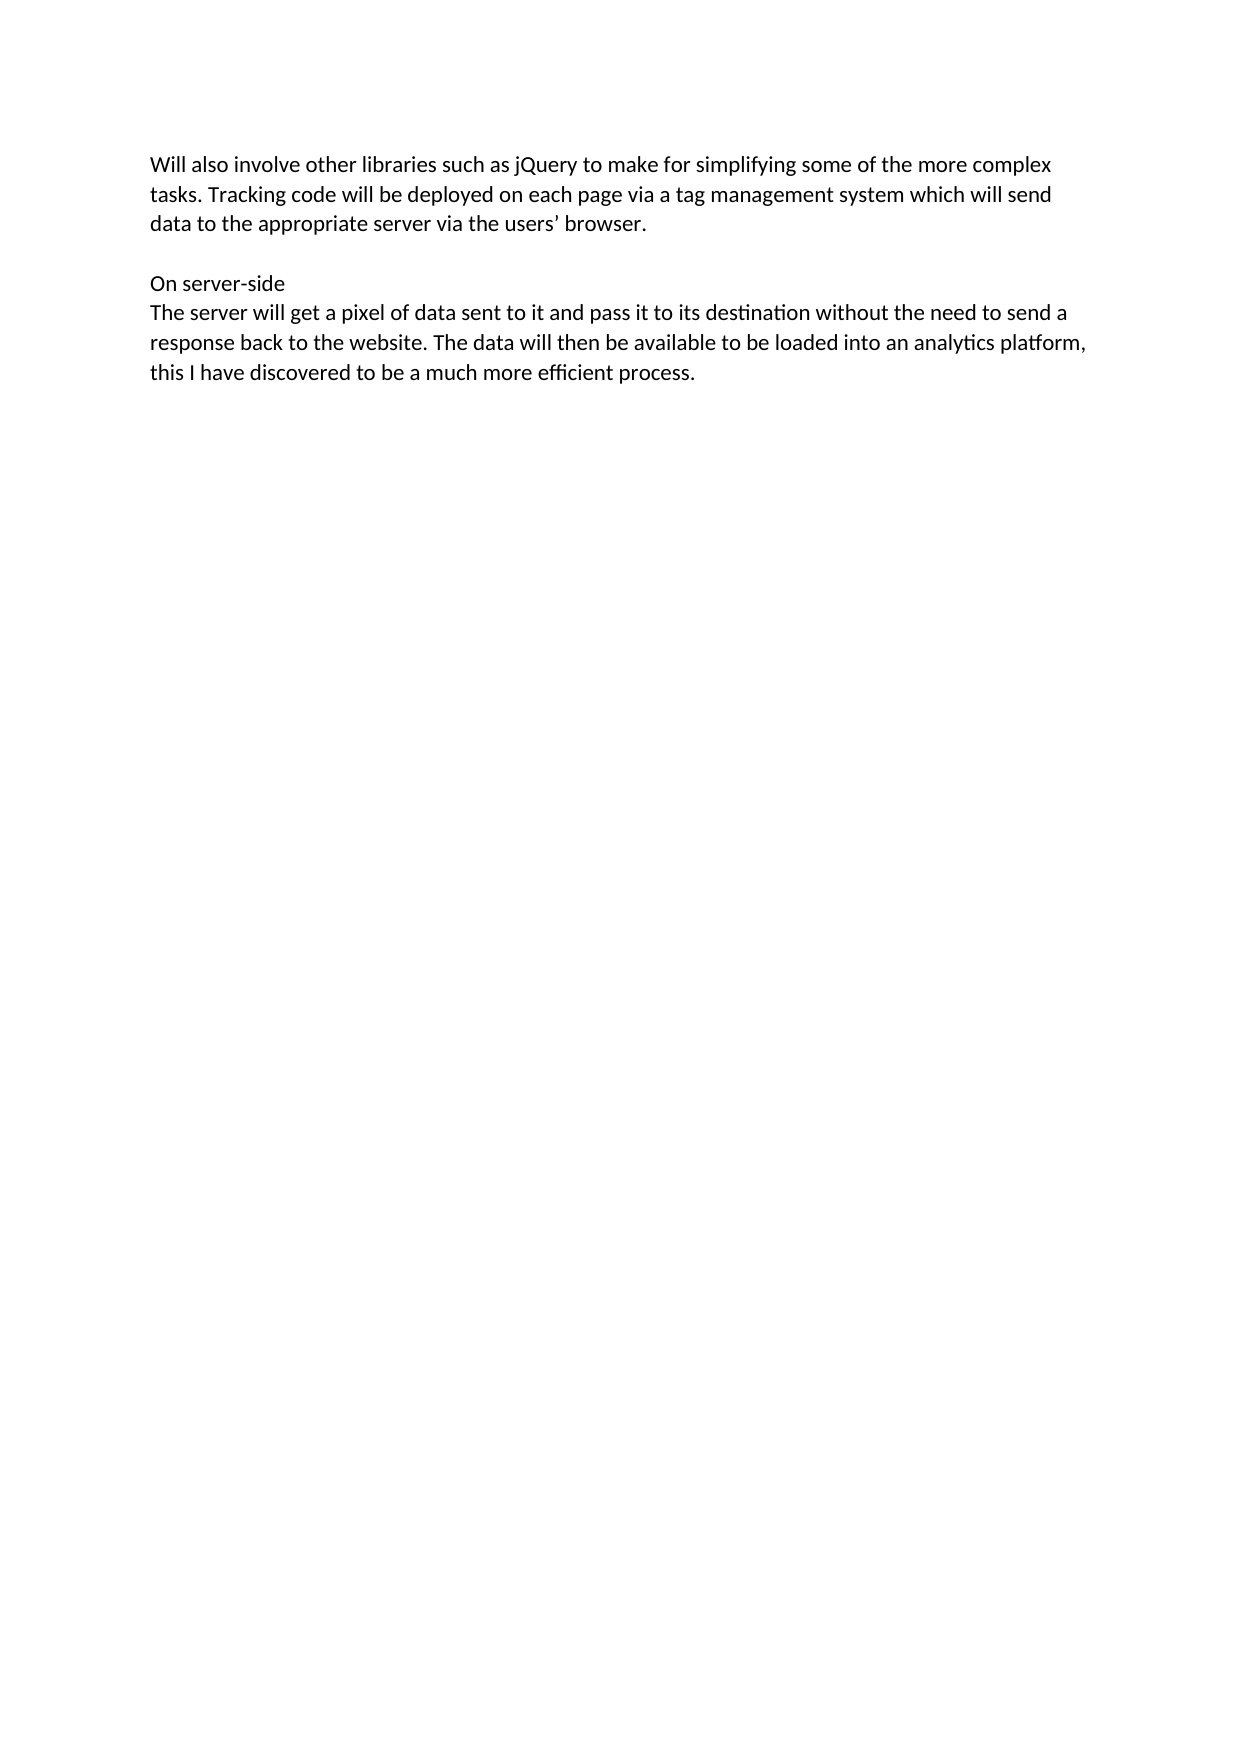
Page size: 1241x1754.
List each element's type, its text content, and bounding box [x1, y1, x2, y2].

text On server-side [150, 269, 1090, 297]
text Will also involve other libraries such as jQuery to make for simplifying some of the more complex tasks. Tracking code will be deployed on each page via a tag management system which will send data to the appropriate server via the users’ browser. [150, 150, 1090, 237]
text The server will get a pixel of data sent to it and pass it to its destination without the need to send a response back to the website. The data will then be available to be loaded into an analytics platform, this I have discovered to be a much more efficient process. [150, 298, 1090, 386]
